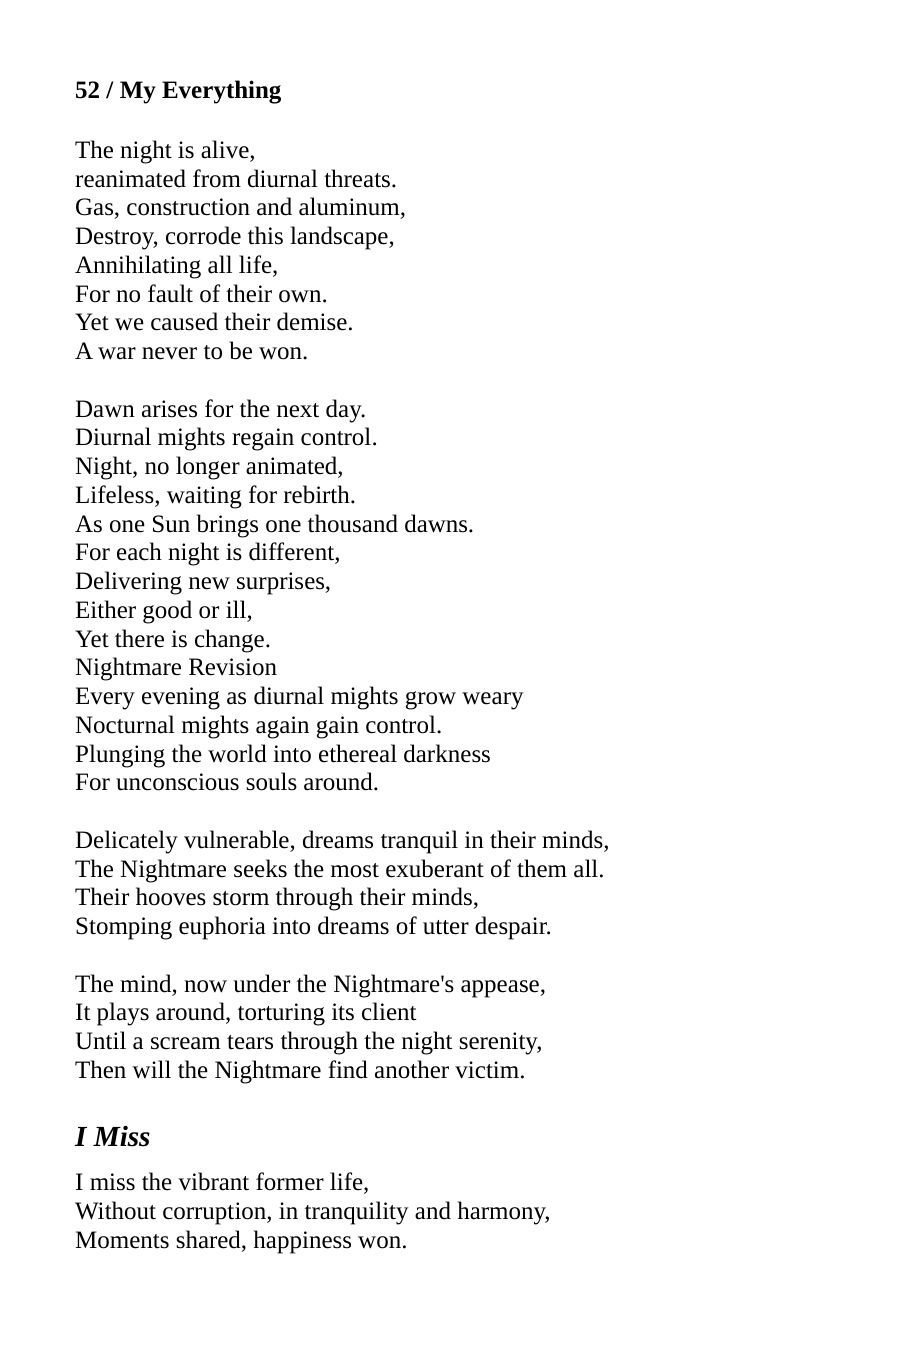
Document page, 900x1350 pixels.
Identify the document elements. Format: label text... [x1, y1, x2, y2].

text It plays around, torturing its client [75, 997, 825, 1026]
text Dawn arises for the next day. [75, 394, 825, 422]
text For no fault of their own. [75, 279, 825, 307]
text The mind, now under the Nightmare's appease, [75, 969, 825, 997]
text Delicately vulnerable, dreams tranquil in their minds, [75, 825, 825, 854]
text Annihilating all life, [75, 250, 825, 279]
text I miss the vibrant former life, [75, 1167, 825, 1196]
text For unconscious souls around. [75, 767, 825, 796]
text Plunging the world into ethereal darkness [75, 739, 825, 767]
text Gas, construction and aluminum, [75, 192, 825, 221]
text Stomping euphoria into dreams of utter despair. [75, 911, 825, 940]
text Then will the Nightmare find another victim. [75, 1055, 825, 1084]
text Every evening as diurnal mights grow weary [75, 681, 825, 710]
text The night is alive, [75, 135, 825, 164]
text Either good or ill, [75, 595, 825, 624]
text Yet there is change. [75, 624, 825, 652]
text Destroy, corrode this landscape, [75, 221, 825, 250]
text Yet we caused their demise. [75, 307, 825, 336]
text A war never to be won. [75, 336, 825, 365]
text Diurnal mights regain control. [75, 422, 825, 451]
text Nocturnal mights again gain control. [75, 710, 825, 739]
text Delivering new surprises, [75, 566, 825, 595]
text Lifeless, waiting for rebirth. [75, 480, 825, 509]
text Nightmare Revision [75, 652, 825, 681]
text Moments shared, happiness won. [75, 1225, 825, 1253]
text The Nightmare seeks the most exuberant of them all. [75, 854, 825, 882]
text For each night is different, [75, 537, 825, 566]
text Their hooves storm through their minds, [75, 882, 825, 911]
text I Miss [75, 1119, 701, 1153]
text As one Sun brings one thousand dawns. [75, 509, 825, 537]
text Night, no longer animated, [75, 451, 825, 480]
text Without corruption, in tranquility and harmony, [75, 1196, 825, 1225]
text Until a scream tears through the night serenity, [75, 1026, 825, 1055]
text reanimated from diurnal threats. [75, 164, 825, 192]
